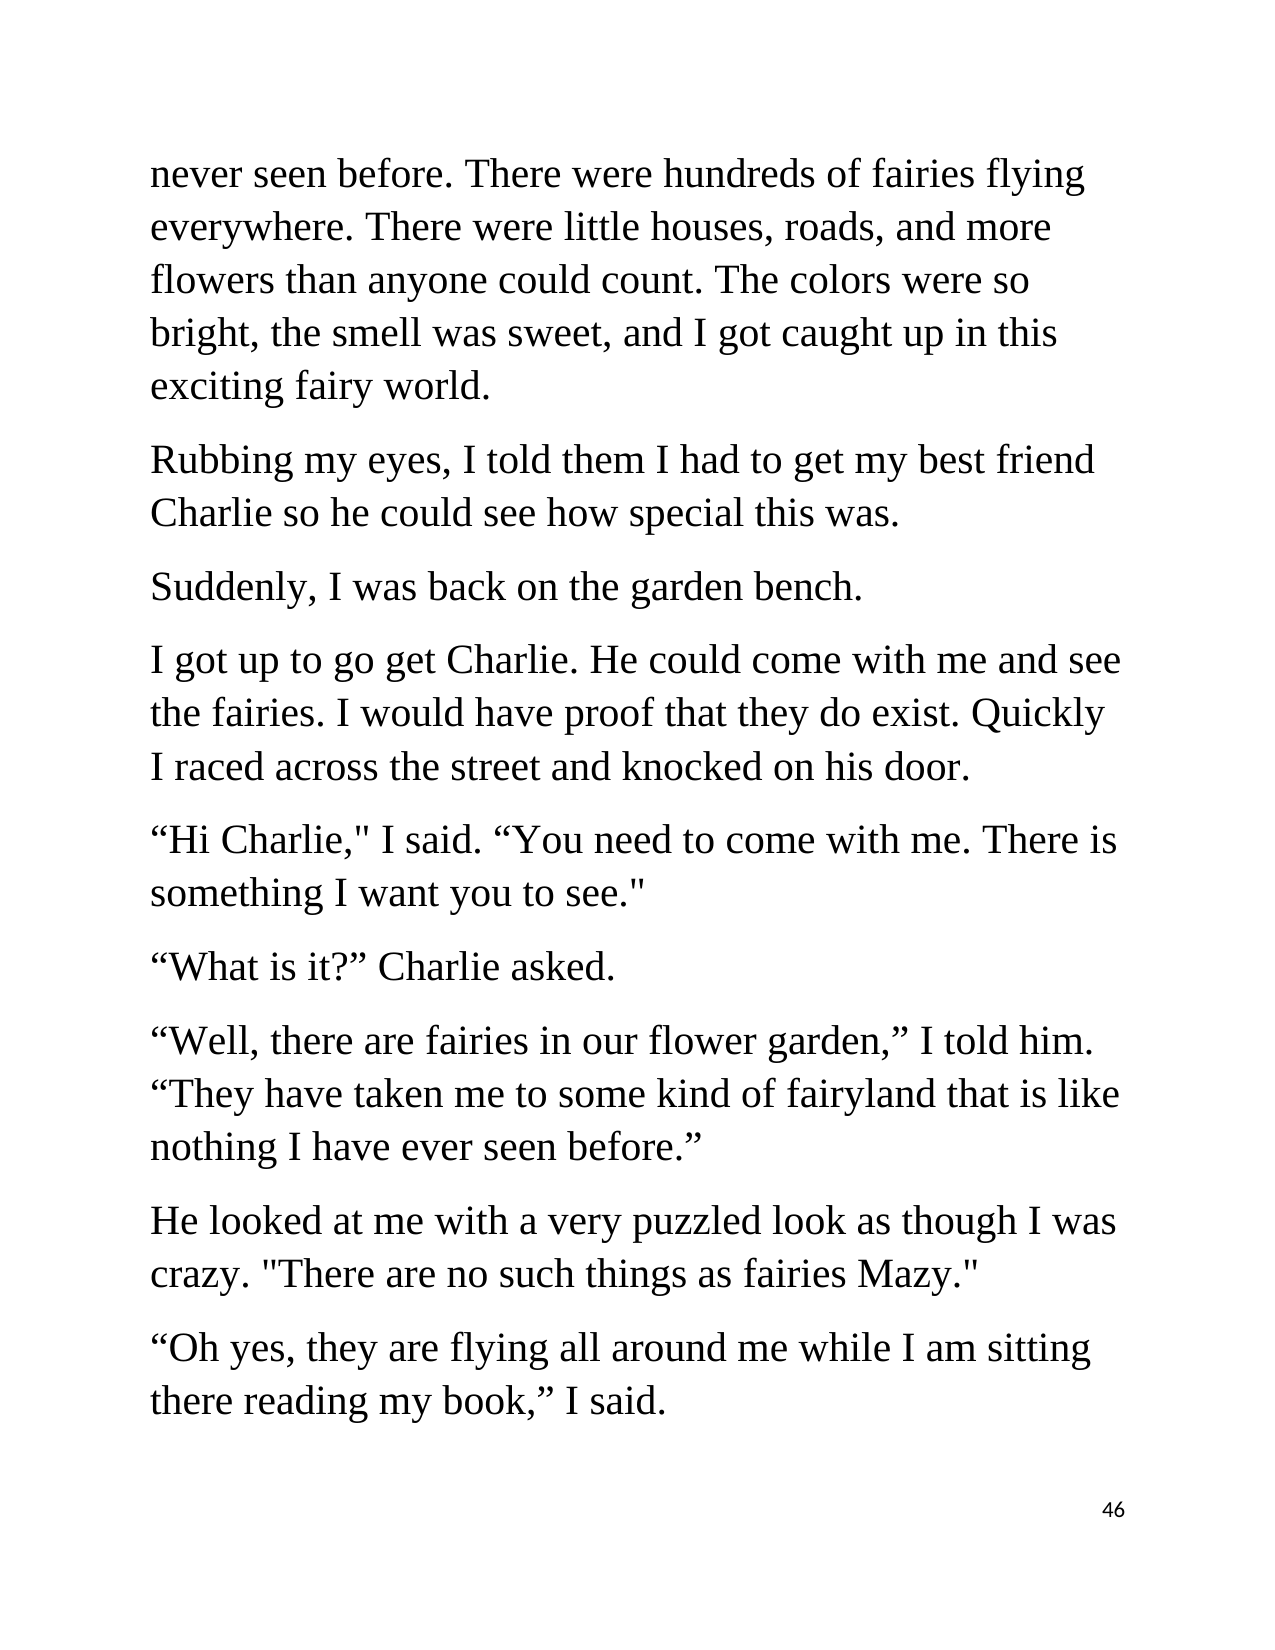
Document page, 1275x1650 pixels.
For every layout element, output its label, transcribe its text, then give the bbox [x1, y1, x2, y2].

text “What is it?” Charlie asked. [150, 943, 1125, 989]
text Rubbing my eyes, I told them I had to get my best friend Charlie so he could see how special this was. [150, 436, 1125, 535]
text “Well, there are fairies in our flower garden,” I told him. “They have taken me to some kind of fairyland that is like nothing I have ever seen before.” [150, 1017, 1125, 1169]
text “Hi Charlie," I said. “You need to come with me. There is something I want you to see." [150, 817, 1125, 916]
text “Oh yes, they are flying all around me while I am sitting there reading my book,” I said. [150, 1324, 1125, 1423]
text I got up to go get Charlie. He could come with me and see the fairies. I would have proof that they do exist. Quickly I raced across the street and knocked on his door. [150, 637, 1125, 789]
text never seen before. There were hundreds of fairies flying everywhere. There were little houses, roads, and more flowers than anyone could count. The colors were so bright, the smell was sweet, and I got caught up in this exciting fairy world. [150, 150, 1125, 408]
text He looked at me with a very puzzled look as though I was crazy. "There are no such things as fairies Mazy." [150, 1197, 1125, 1296]
text Suddenly, I was back on the garden bench. [150, 563, 1125, 609]
